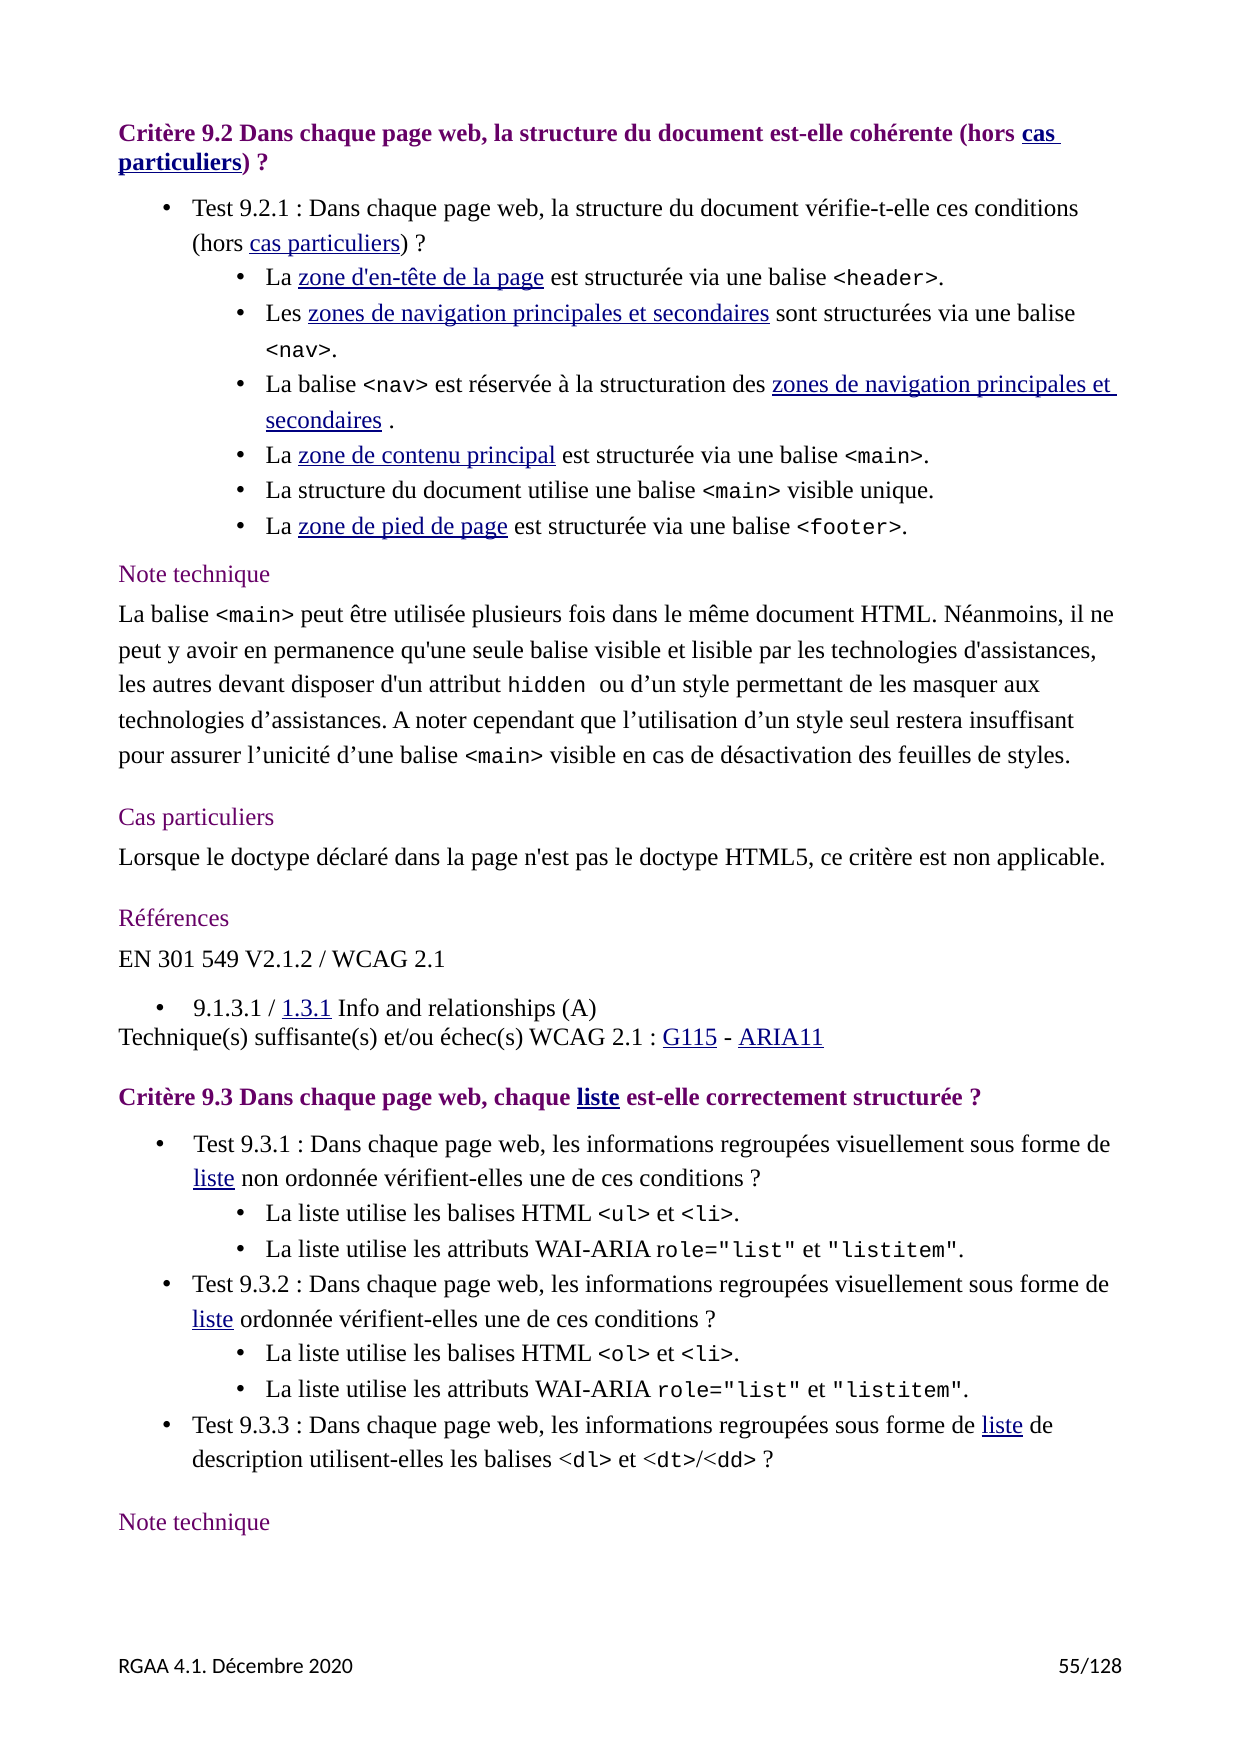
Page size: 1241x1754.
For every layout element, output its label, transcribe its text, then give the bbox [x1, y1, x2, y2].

subtitle Note technique [118, 559, 1122, 588]
list La structure du document utilise une balise <main> visible unique. [236, 476, 1122, 505]
subtitle Critère 9.3 Dans chaque page web, chaque liste est-elle correctement structurée ? [118, 1082, 1122, 1111]
list La balise <nav> est réservée à la structuration des zones de navigation principales et secondaires . [236, 369, 1122, 434]
list La liste utilise les balises HTML <ul> et <li>. [236, 1198, 1122, 1228]
text Technique(s) suffisante(s) et/ou échec(s) WCAG 2.1 : G115 - ARIA11 [118, 1022, 1122, 1050]
list Test 9.2.1 : Dans chaque page web, la structure du document vérifie-t-elle ces conditions (hors cas particuliers) ? [162, 193, 1122, 257]
list Les zones de navigation principales et secondaires sont structurées via une balise <nav>. [236, 298, 1122, 364]
text La balise <main> peut être utilisée plusieurs fois dans le même document HTML. Néanmoins, il ne peut y avoir en permanence qu'une seule balise visible et lisible par les technologies d'assistances, les autres devant disposer d'un attribut hidden ou d’un style permettant de les masquer aux technologies d’assistances. A noter cependant que l’utilisation d’un style seul restera insuffisant pour assurer l’unicité d’une balise <main> visible en cas de désactivation des feuilles de styles. [118, 599, 1122, 769]
list La liste utilise les attributs WAI-ARIA role="list" et "listitem". [236, 1374, 1122, 1404]
list 9.1.3.1 / 1.3.1 Info and relationships (A) [156, 993, 1122, 1022]
list La liste utilise les balises HTML <ol> et <li>. [236, 1338, 1122, 1368]
list La zone d'en-tête de la page est structurée via une balise <header>. [236, 262, 1122, 292]
subtitle Cas particuliers [118, 802, 1122, 831]
list Test 9.3.2 : Dans chaque page web, les informations regroupées visuellement sous forme de liste ordonnée vérifient-elles une de ces conditions ? [162, 1269, 1122, 1333]
text EN 301 549 V2.1.2 / WCAG 2.1 [118, 944, 1122, 972]
subtitle Références [118, 903, 1122, 932]
list La zone de contenu principal est structurée via une balise <main>. [236, 440, 1122, 469]
list La liste utilise les attributs WAI-ARIA role="list" et "listitem". [236, 1234, 1122, 1263]
list Test 9.3.3 : Dans chaque page web, les informations regroupées sous forme de liste de description utilisent-elles les balises <dl> et <dt>/<dd> ? [162, 1410, 1122, 1474]
list Test 9.3.1 : Dans chaque page web, les informations regroupées visuellement sous forme de liste non ordonnée vérifient-elles une de ces conditions ? [156, 1129, 1122, 1192]
list La zone de pied de page est structurée via une balise <footer>. [236, 511, 1122, 541]
text Lorsque le doctype déclaré dans la page n'est pas le doctype HTML5, ce critère est non applicable. [118, 842, 1122, 871]
subtitle Note technique [118, 1507, 1122, 1536]
subtitle Critère 9.2 Dans chaque page web, la structure du document est-elle cohérente (hors cas particuliers) ? [118, 118, 1122, 176]
